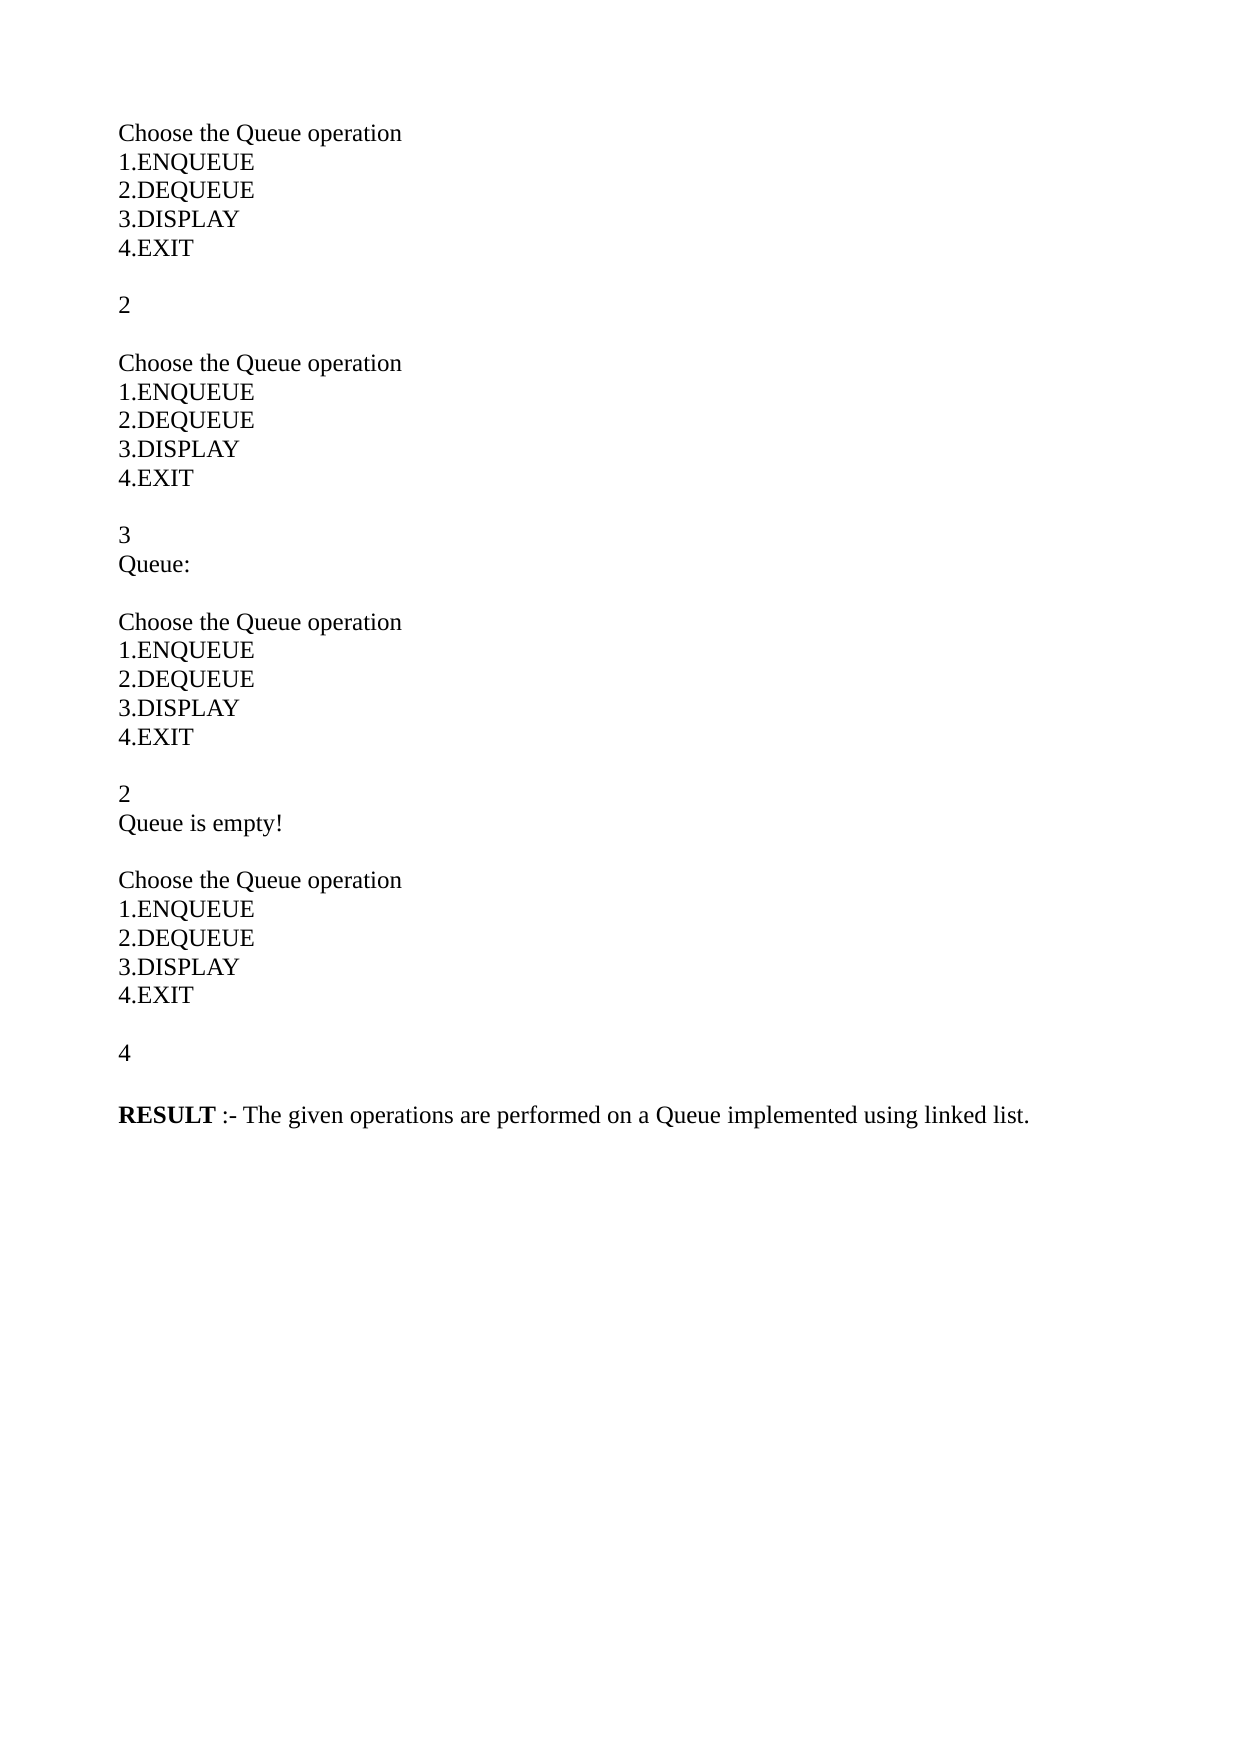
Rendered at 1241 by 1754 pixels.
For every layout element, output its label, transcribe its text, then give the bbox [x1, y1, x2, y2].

text 1.ENQUEUE [118, 636, 1122, 664]
text Choose the Queue operation [118, 866, 1122, 894]
text RESULT :- The given operations are performed on a Queue implemented using linked list. [118, 1067, 1122, 1129]
text 1.ENQUEUE [118, 147, 1122, 176]
text 3.DISPLAY [118, 434, 1122, 463]
text 1.ENQUEUE [118, 377, 1122, 406]
text 2.DEQUEUE [118, 923, 1122, 952]
text Queue: [118, 549, 1122, 578]
text 4.EXIT [118, 722, 1122, 751]
text Choose the Queue operation [118, 348, 1122, 377]
text 1.ENQUEUE [118, 894, 1122, 923]
text 2.DEQUEUE [118, 664, 1122, 693]
text 2.DEQUEUE [118, 406, 1122, 434]
text 2.DEQUEUE [118, 176, 1122, 204]
text 4.EXIT [118, 233, 1122, 262]
text 3.DISPLAY [118, 693, 1122, 722]
text Choose the Queue operation [118, 118, 1122, 147]
text 2 [118, 779, 1122, 808]
text Choose the Queue operation [118, 607, 1122, 636]
text 4 [118, 1038, 1122, 1067]
text 4.EXIT [118, 463, 1122, 492]
text 4.EXIT [118, 981, 1122, 1009]
text Queue is empty! [118, 808, 1122, 837]
text 3.DISPLAY [118, 204, 1122, 233]
text 3 [118, 521, 1122, 549]
text 3.DISPLAY [118, 952, 1122, 981]
text 2 [118, 291, 1122, 319]
